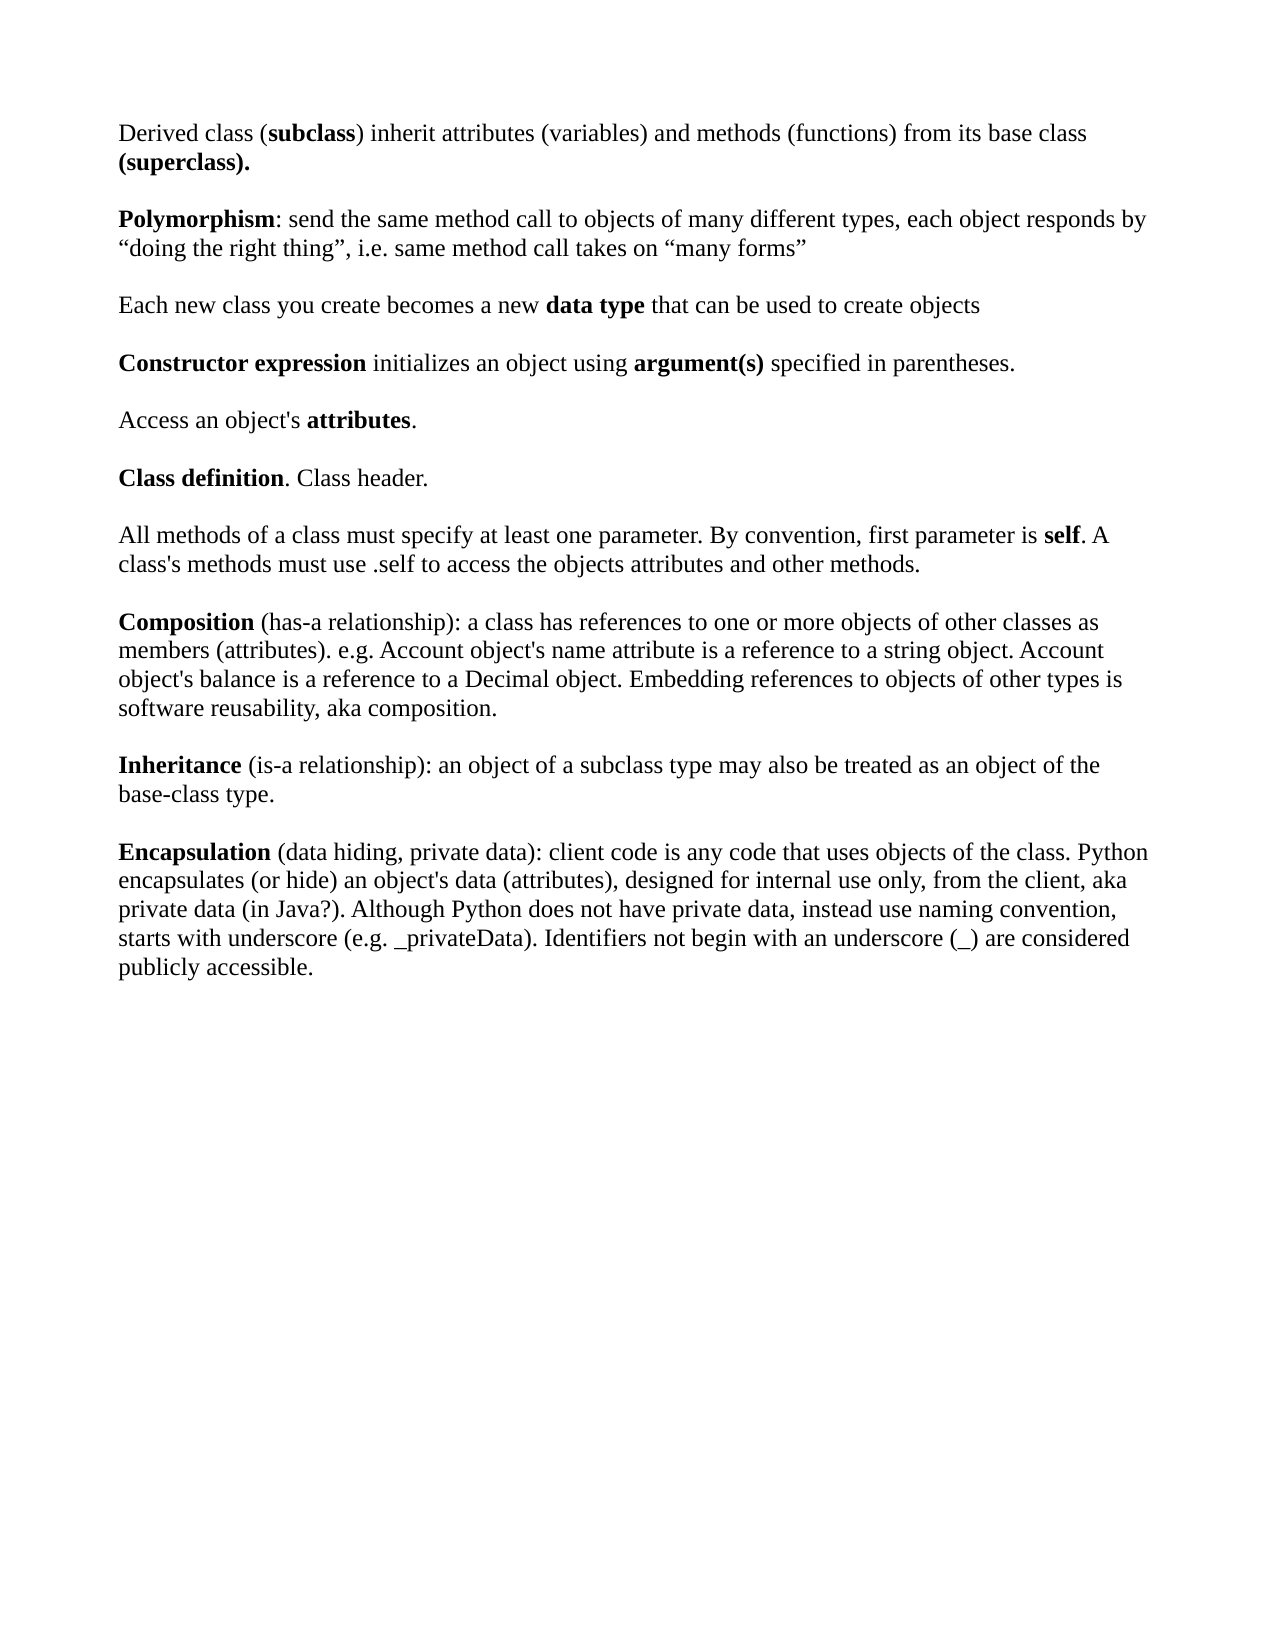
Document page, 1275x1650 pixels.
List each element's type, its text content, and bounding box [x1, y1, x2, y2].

text Encapsulation (data hiding, private data): client code is any code that uses objects of the class. Python encapsulates (or hide) an object's data (attributes), designed for internal use only, from the client, aka private data (in Java?). Although Python does not have private data, instead use naming convention, starts with underscore (e.g. _privateData). Identifiers not begin with an underscore (_) are considered publicly accessible. [118, 837, 1157, 981]
text Composition (has-a relationship): a class has references to one or more objects of other classes as members (attributes). e.g. Account object's name attribute is a reference to a string object. Account object's balance is a reference to a Decimal object. Embedding references to objects of other types is software reusability, aka composition. [118, 607, 1157, 722]
text Inheritance (is-a relationship): an object of a subclass type may also be treated as an object of the base-class type. [118, 751, 1157, 808]
text Class definition. Class header. [118, 463, 1157, 492]
text Constructor expression initializes an object using argument(s) specified in parentheses. [118, 348, 1157, 377]
text Each new class you create becomes a new data type that can be used to create objects [118, 291, 1157, 319]
text All methods of a class must specify at least one parameter. By convention, first parameter is self. A class's methods must use .self to access the objects attributes and other methods. [118, 521, 1157, 578]
text Derived class (subclass) inherit attributes (variables) and methods (functions) from its base class (superclass). [118, 118, 1157, 176]
text Polymorphism: send the same method call to objects of many different types, each object responds by “doing the right thing”, i.e. same method call takes on “many forms” [118, 204, 1157, 262]
text Access an object's attributes. [118, 406, 1157, 434]
